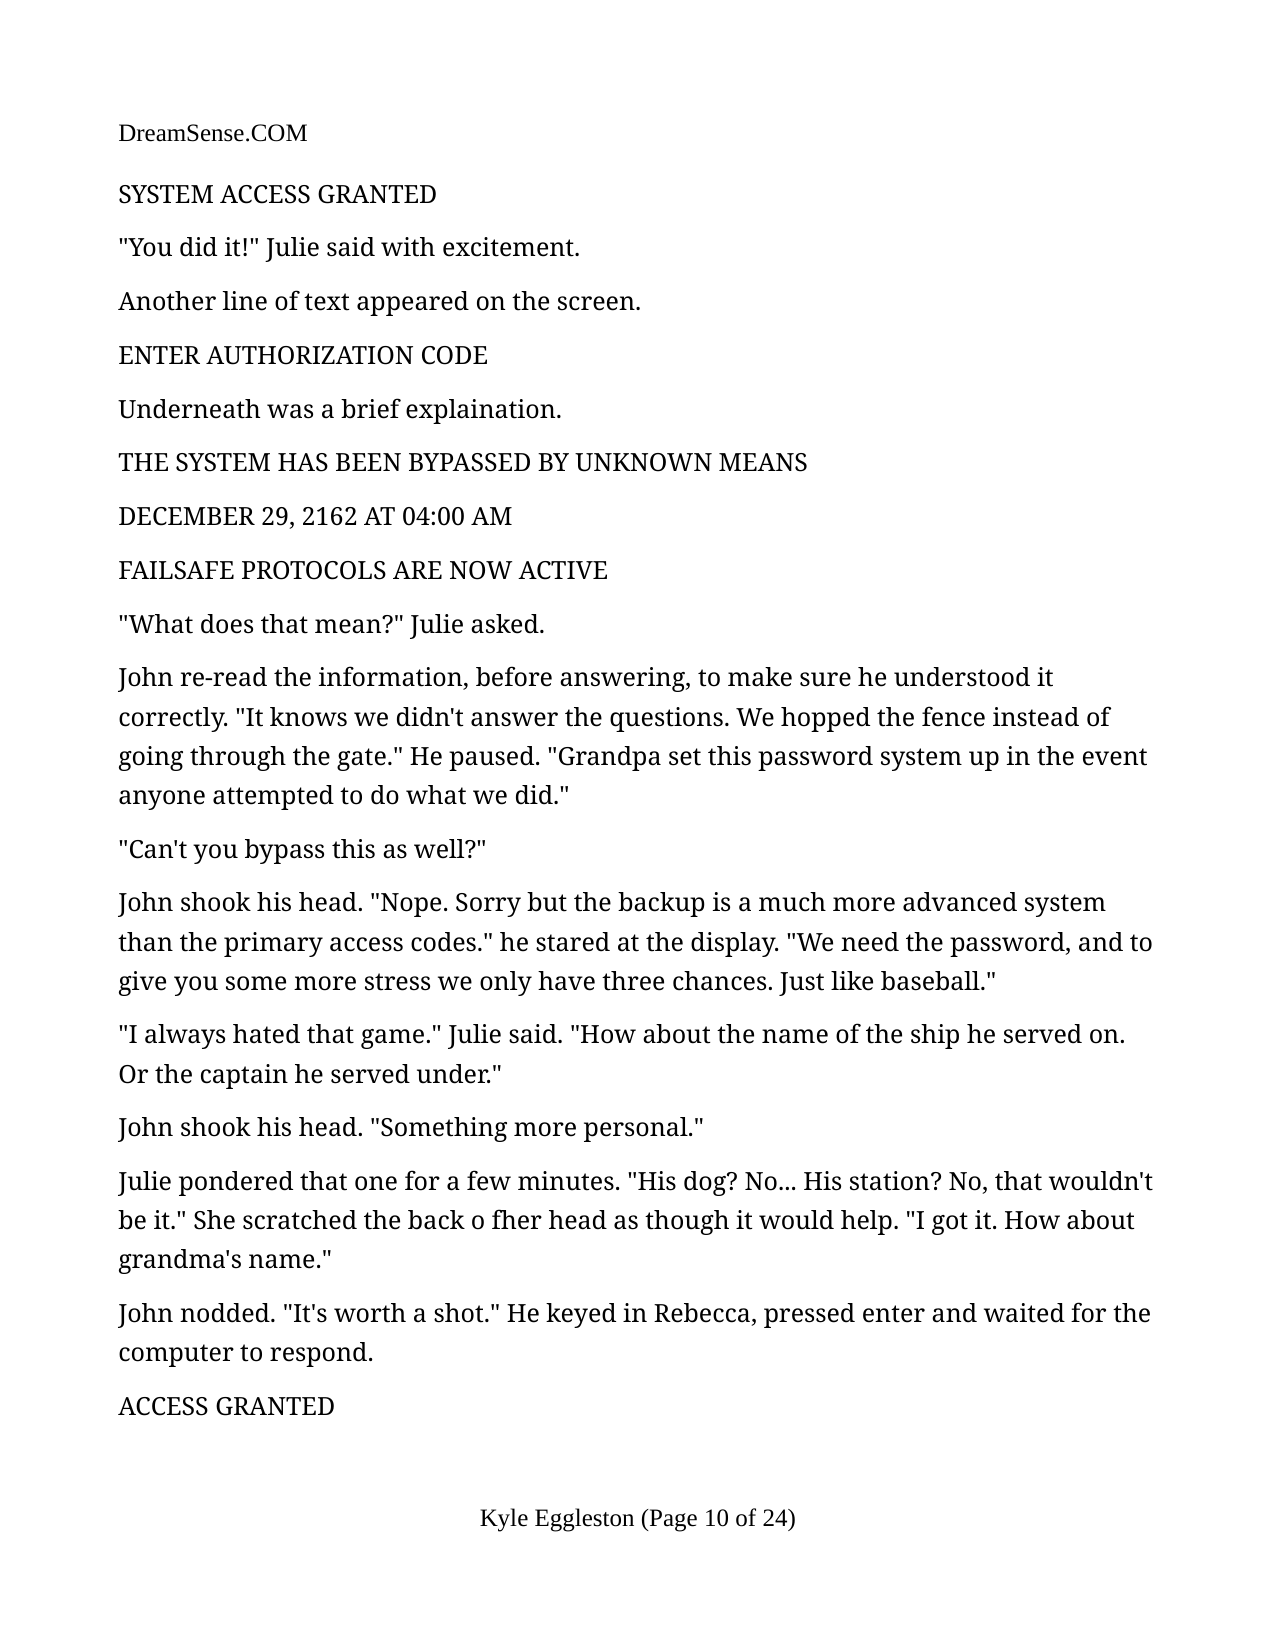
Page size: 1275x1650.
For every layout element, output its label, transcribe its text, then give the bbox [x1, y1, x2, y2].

text DECEMBER 29, 2162 AT 04:00 AM [118, 499, 1157, 533]
text THE SYSTEM HAS BEEN BYPASSED BY UNKNOWN MEANS [118, 445, 1157, 479]
text SYSTEM ACCESS GRANTED [118, 176, 1157, 210]
text John shook his head. "Something more personal." [118, 1110, 1157, 1144]
text "Can't you bypass this as well?" [118, 831, 1157, 865]
text "You did it!" Julie said with excitement. [118, 230, 1157, 264]
text Another line of text appeared on the screen. [118, 284, 1157, 318]
text John shook his head. "Nope. Sorry but the backup is a much more advanced system than the primary access codes." he stared at the display. "We need the password, and to give you some more stress we only have three chances. Just like baseball." [118, 885, 1157, 997]
text FAILSAFE PROTOCOLS ARE NOW ACTIVE [118, 553, 1157, 587]
text John nodded. "It's worth a shot." He keyed in Rebecca, pressed enter and waited for the computer to respond. [118, 1296, 1157, 1369]
text "I always hated that game." Julie said. "How about the name of the ship he served on. Or the captain he served under." [118, 1017, 1157, 1090]
text John re-read the information, before answering, to make sure he understood it correctly. "It knows we didn't answer the questions. We hopped the fence instead of going through the gate." He paused. "Grandpa set this password system up in the event anyone attempted to do what we did." [118, 660, 1157, 812]
text Underneath was a brief explaination. [118, 391, 1157, 425]
text ENTER AUTHORIZATION CODE [118, 338, 1157, 372]
text Julie pondered that one for a few minutes. "His dog? No... His station? No, that wouldn't be it." She scratched the back o fher head as though it would help. "I got it. How about grandma's name." [118, 1164, 1157, 1276]
text "What does that mean?" Julie asked. [118, 606, 1157, 640]
text ACCESS GRANTED [118, 1389, 1157, 1423]
